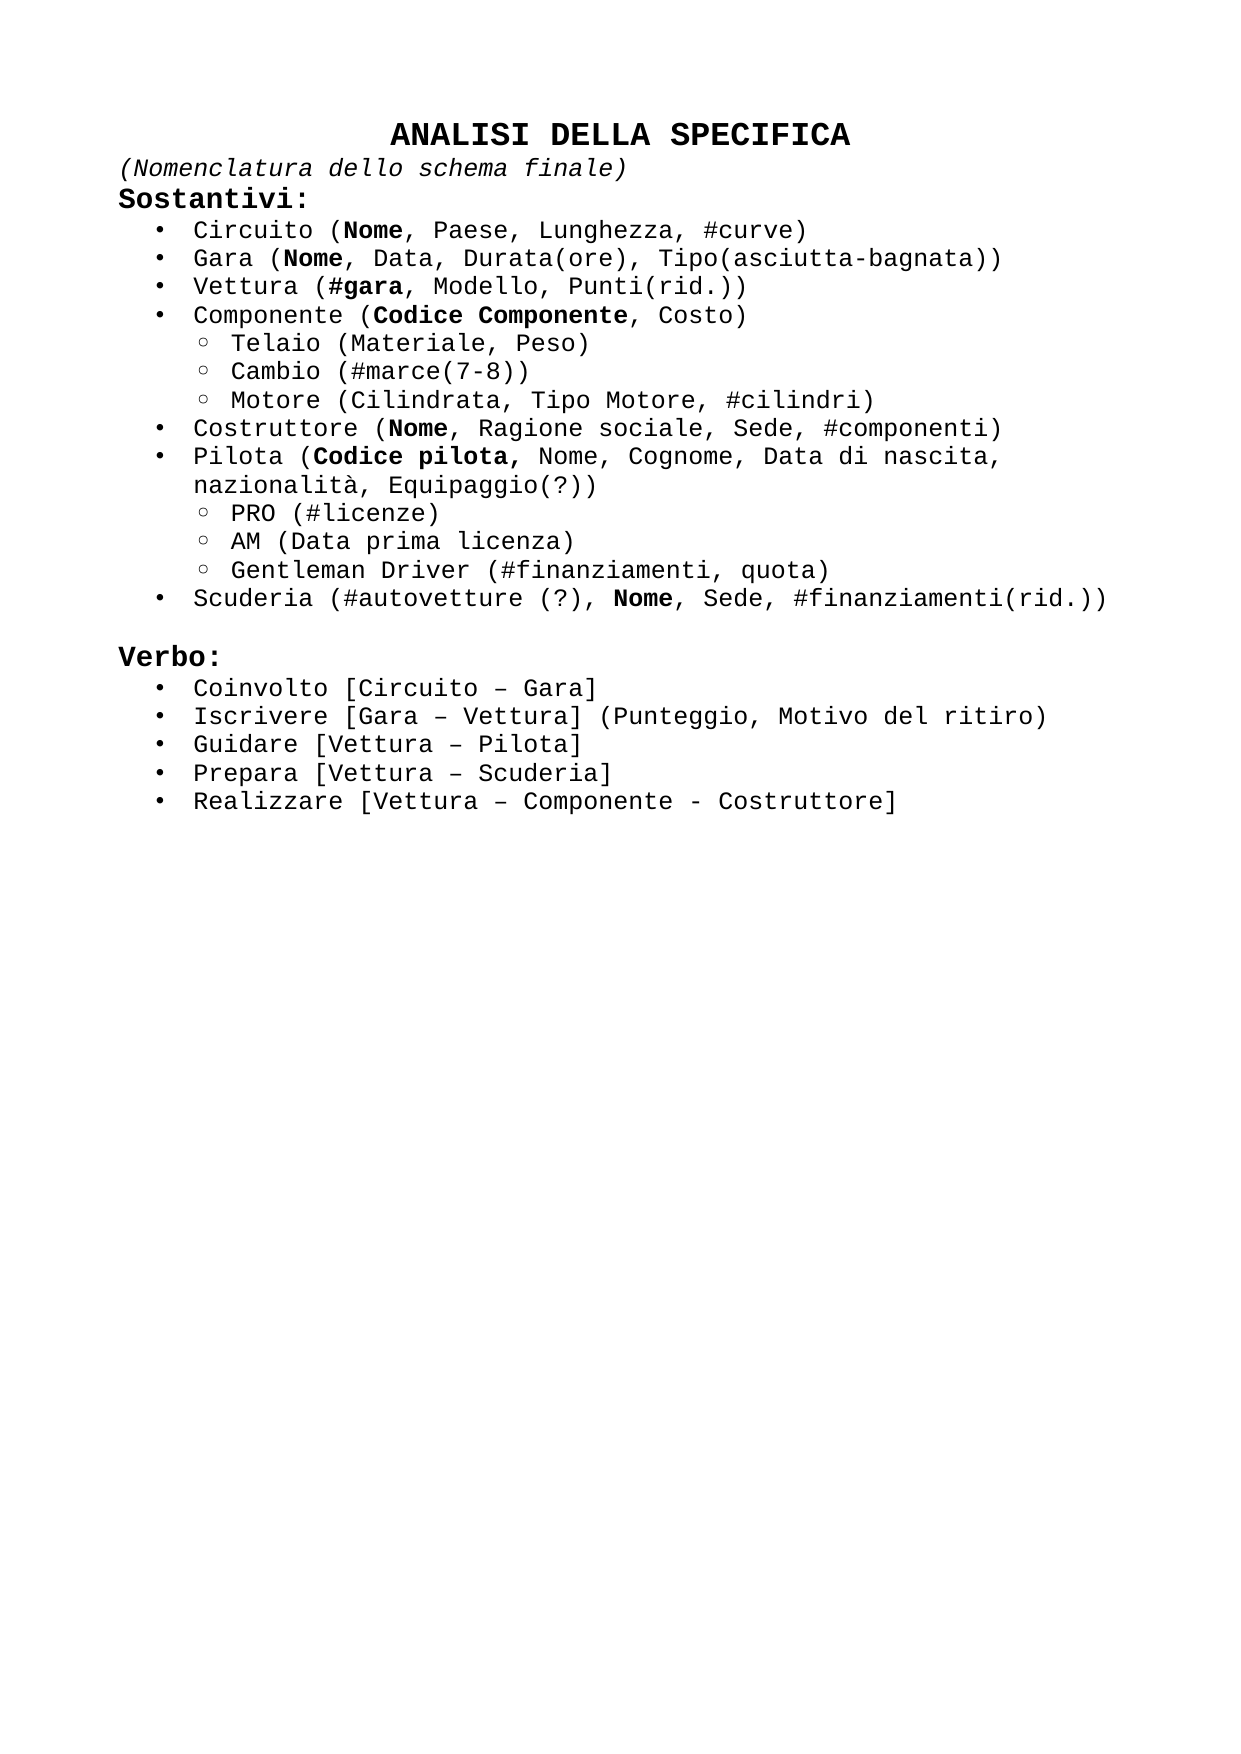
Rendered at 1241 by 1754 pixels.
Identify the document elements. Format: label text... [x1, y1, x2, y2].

list Telaio (Materiale, Peso) [193, 331, 1122, 359]
list Guidare [Vettura – Pilota] [156, 732, 1122, 760]
list Coinvolto [Circuito – Gara] [156, 675, 1122, 704]
list Gara (Nome, Data, Durata(ore), Tipo(asciutta-bagnata)) [156, 246, 1122, 274]
list Cambio (#marce(7-8)) [193, 359, 1122, 387]
text Sostantivi: [118, 184, 1122, 217]
list Costruttore (Nome, Ragione sociale, Sede, #componenti) [156, 416, 1122, 444]
list Prepara [Vettura – Scuderia] [156, 760, 1122, 789]
list Gentleman Driver (#finanziamenti, quota) [193, 557, 1122, 586]
list Scuderia (#autovetture (?), Nome, Sede, #finanziamenti(rid.)) [156, 586, 1122, 614]
text ANALISI DELLA SPECIFICA [118, 118, 1122, 156]
list PRO (#licenze) [193, 501, 1122, 529]
list Iscrivere [Gara – Vettura] (Punteggio, Motivo del ritiro) [156, 704, 1122, 732]
list Motore (Cilindrata, Tipo Motore, #cilindri) [193, 387, 1122, 416]
text Verbo: [118, 642, 1122, 675]
list Realizzare [Vettura – Componente - Costruttore] [156, 789, 1122, 817]
list Componente (Codice Componente, Costo) [156, 302, 1122, 331]
list Circuito (Nome, Paese, Lunghezza, #curve) [156, 217, 1122, 246]
list Vettura (#gara, Modello, Punti(rid.)) [156, 274, 1122, 302]
list Pilota (Codice pilota, Nome, Cognome, Data di nascita, nazionalità, Equipaggio(?)) [156, 444, 1122, 501]
list AM (Data prima licenza) [193, 529, 1122, 557]
text (Nomenclatura dello schema finale) [118, 156, 1122, 184]
